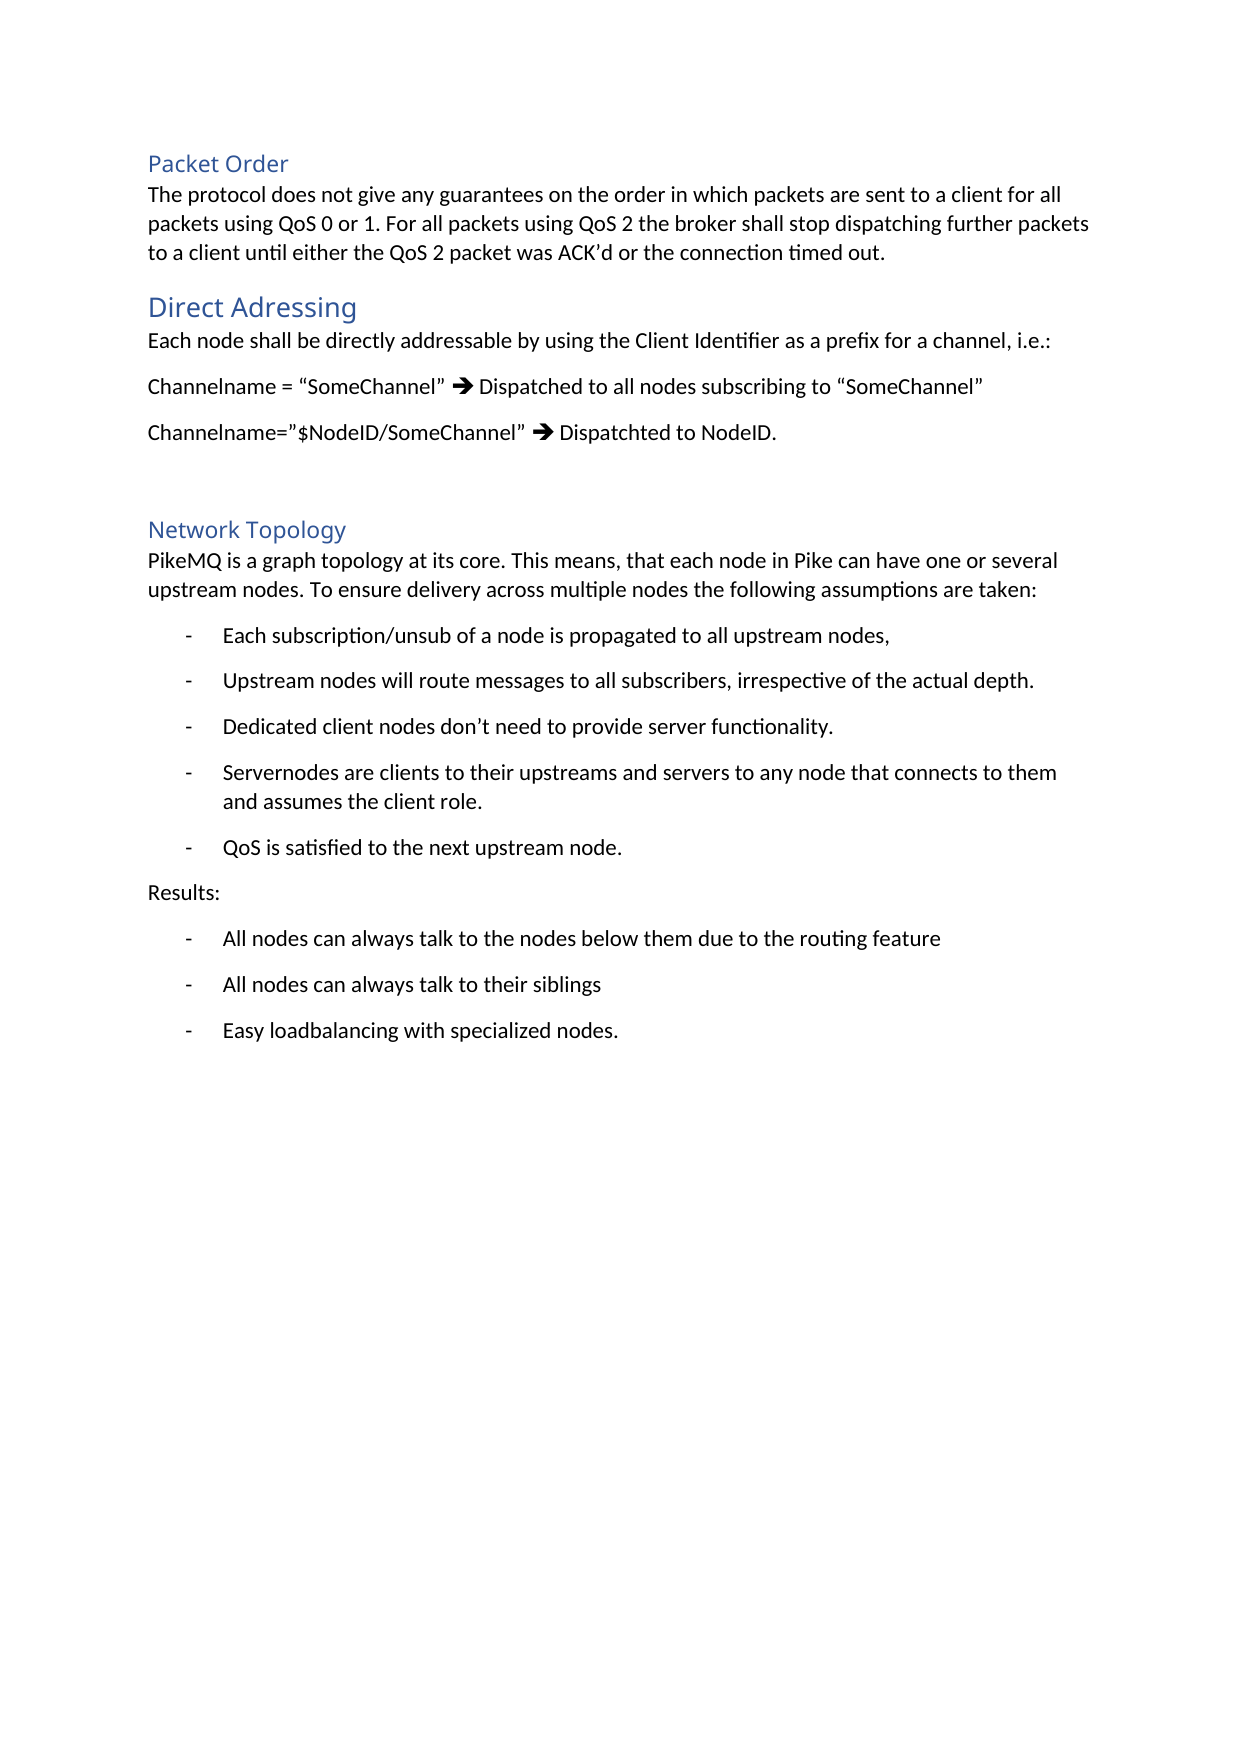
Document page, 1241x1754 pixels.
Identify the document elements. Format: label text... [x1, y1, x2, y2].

text Results: [148, 878, 1093, 907]
list Dedicated client nodes don’t need to provide server functionality. [185, 712, 1093, 740]
subtitle Packet Order [148, 148, 1093, 179]
text The protocol does not give any guarantees on the order in which packets are sent to a client for all packets using QoS 0 or 1. For all packets using QoS 2 the broker shall stop dispatching further packets to a client until either the QoS 2 packet was ACK’d or the connection timed out. [148, 180, 1093, 266]
list QoS is satisfied to the next upstream node. [185, 833, 1093, 861]
subtitle Direct Adressing [148, 288, 1093, 325]
list Each subscription/unsub of a node is propagated to all upstream nodes, [185, 621, 1093, 649]
text Each node shall be directly addressable by using the Client Identifier as a prefix for a channel, i.e.: [148, 326, 1093, 354]
list Upstream nodes will route messages to all subscribers, irrespective of the actual depth. [185, 667, 1093, 694]
list All nodes can always talk to their siblings [185, 970, 1093, 998]
text Channelname=”$NodeID/SomeChannel”  Dispatchted to NodeID. [148, 418, 1093, 446]
subtitle Network Topology [148, 513, 1093, 545]
text PikeMQ is a graph topology at its core. This means, that each node in Pike can have one or several upstream nodes. To ensure delivery across multiple nodes the following assumptions are taken: [148, 546, 1093, 603]
list Easy loadbalancing with specialized nodes. [185, 1016, 1093, 1044]
list Servernodes are clients to their upstreams and servers to any node that connects to them and assumes the client role. [185, 758, 1093, 815]
text Channelname = “SomeChannel”  Dispatched to all nodes subscribing to “SomeChannel” [148, 372, 1093, 400]
list All nodes can always talk to the nodes below them due to the routing feature [185, 924, 1093, 952]
